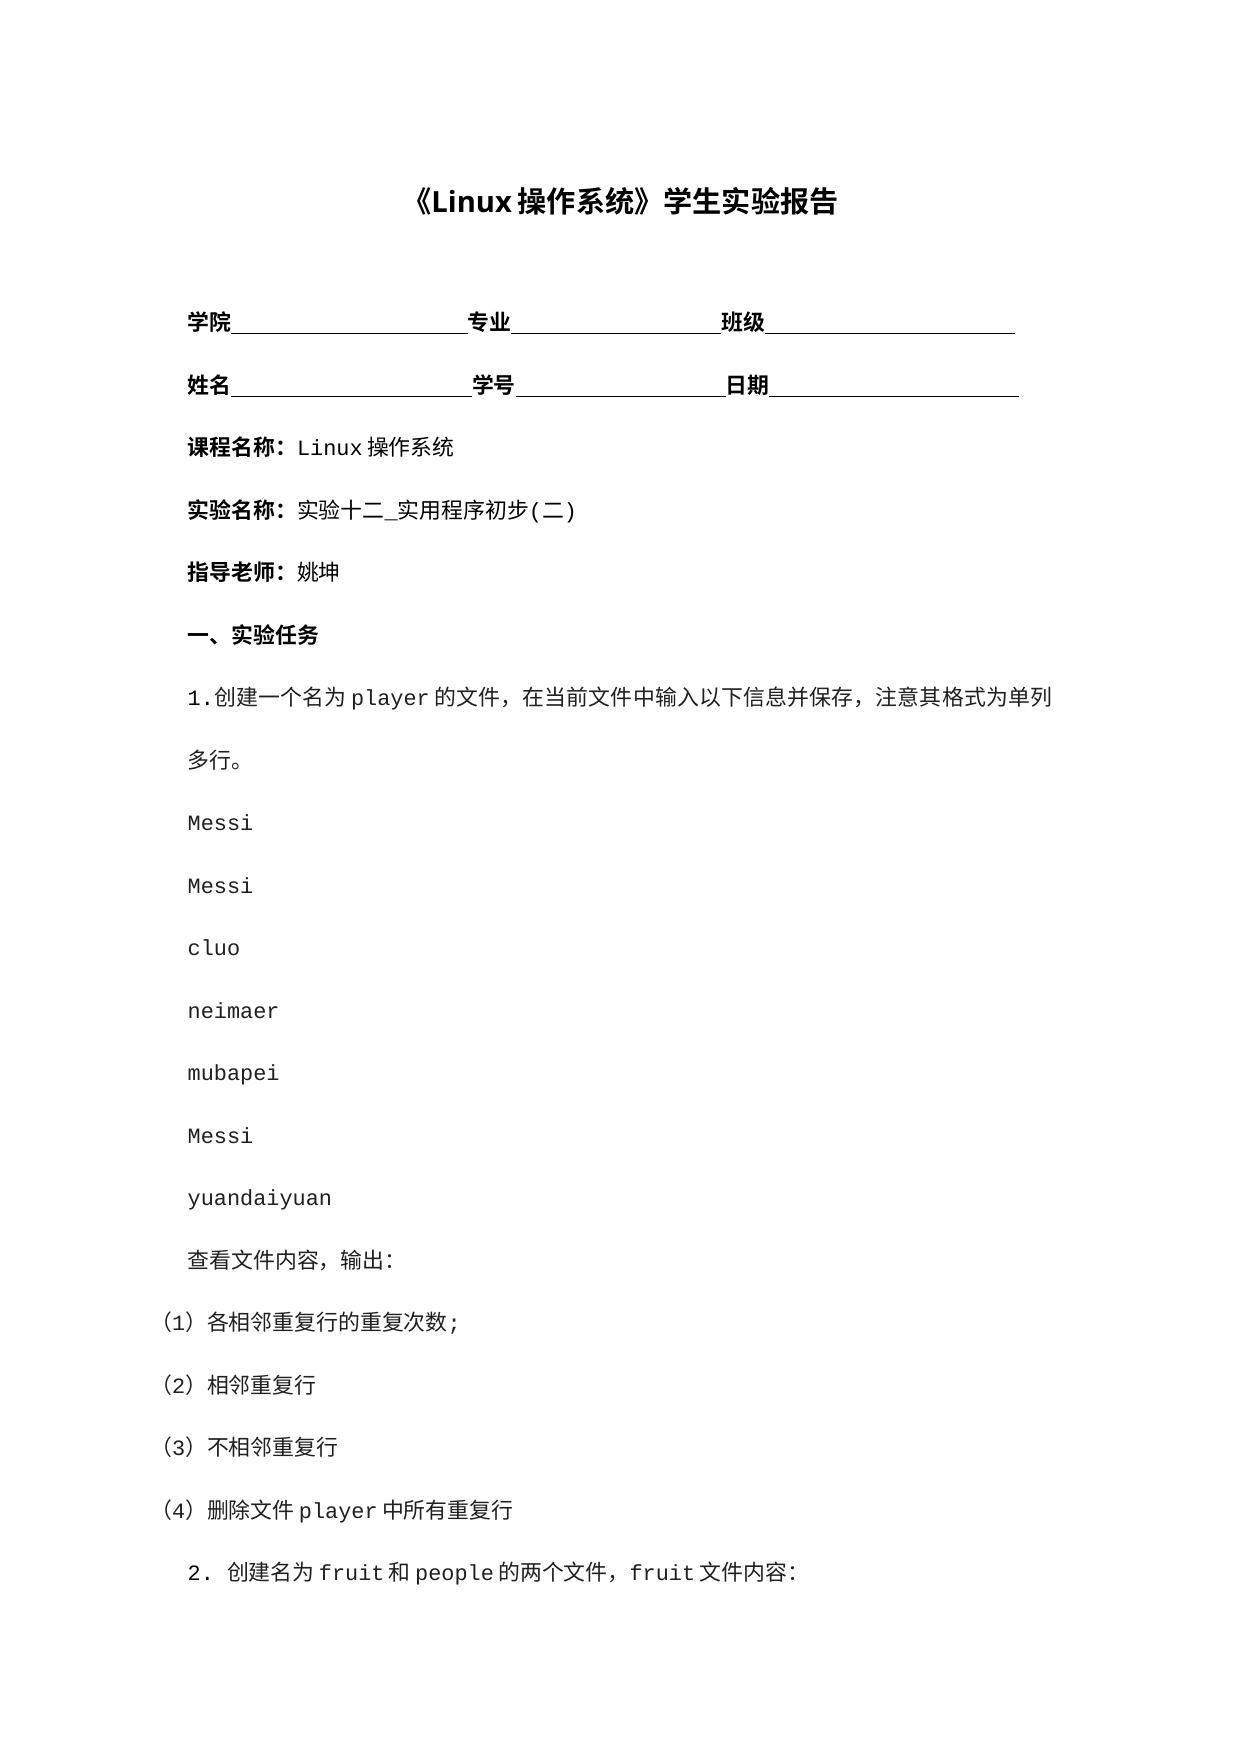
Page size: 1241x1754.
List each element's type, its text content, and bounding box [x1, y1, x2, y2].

text Messi [187, 1096, 1053, 1158]
text Messi [187, 783, 1053, 846]
text 《Linux操作系统》学生实验报告 [187, 158, 1053, 221]
text （4）删除文件player中所有重复行 [150, 1471, 1053, 1533]
text mubapei [187, 1033, 1053, 1096]
text （2）相邻重复行 [150, 1346, 1053, 1408]
text yuandaiyuan [187, 1158, 1053, 1221]
text （3）不相邻重复行 [150, 1408, 1053, 1471]
text 1.创建一个名为player的文件，在当前文件中输入以下信息并保存，注意其格式为单列多行。 [187, 658, 1053, 783]
text 指导老师：姚坤 [187, 533, 1053, 596]
text Messi [187, 846, 1053, 908]
text （1）各相邻重复行的重复次数; [150, 1283, 1053, 1346]
text 一、实验任务 [187, 596, 1053, 658]
text 2. 创建名为fruit和people的两个文件，fruit文件内容： [187, 1533, 1053, 1596]
text cluo [187, 908, 1053, 971]
text neimaer [187, 971, 1053, 1033]
text 查看文件内容，输出： [187, 1221, 1053, 1283]
text 课程名称：Linux操作系统 [187, 408, 1053, 471]
text 实验名称：实验十二_实用程序初步(二) [187, 471, 1053, 533]
text 学院 专业 班级 [187, 283, 1053, 346]
text 姓名 学号 日期 [187, 346, 1053, 408]
